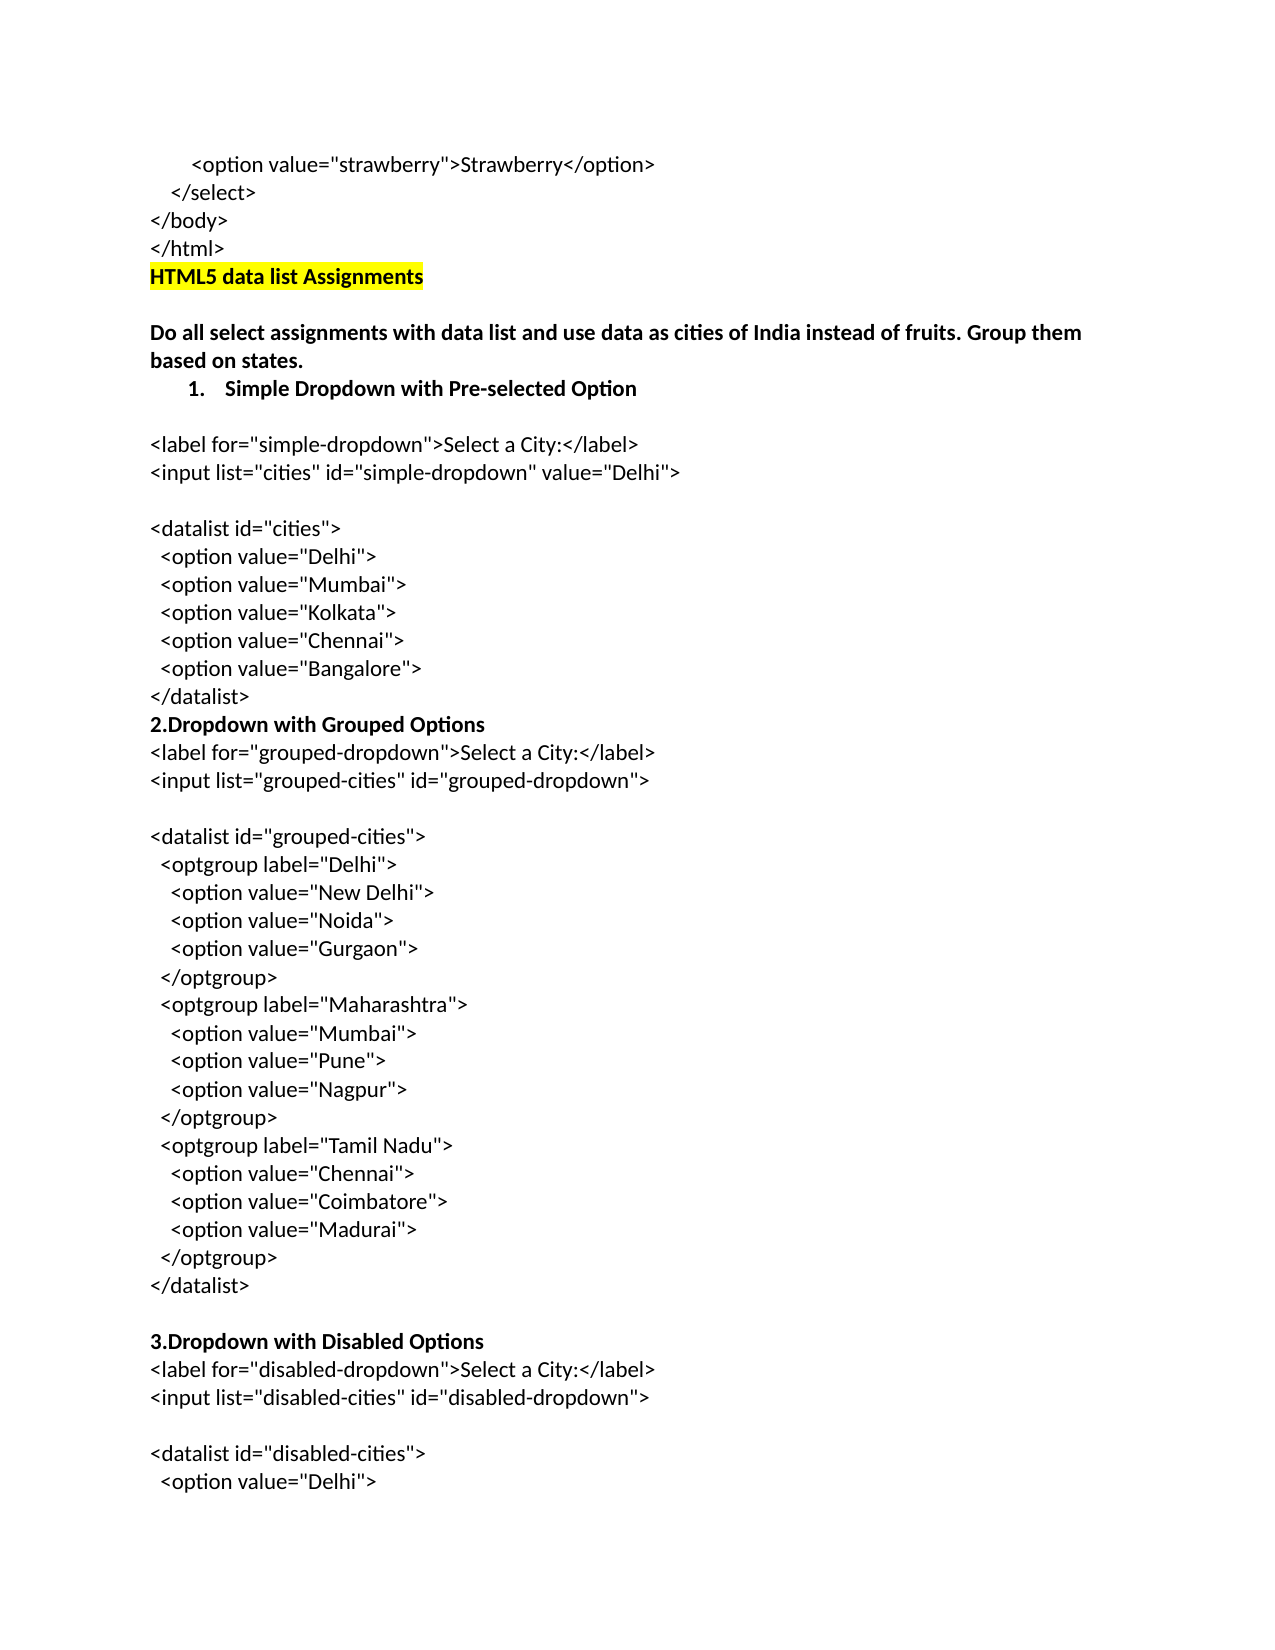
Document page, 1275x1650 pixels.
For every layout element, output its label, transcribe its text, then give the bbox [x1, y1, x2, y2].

text <option value="Coimbatore"> [150, 1187, 1125, 1215]
text 3.Dropdown with Disabled Options [150, 1327, 1125, 1355]
text </body> [150, 206, 1125, 234]
text </optgroup> [150, 1243, 1125, 1271]
text <option value="Mumbai"> [150, 570, 1125, 598]
text <option value="Nagpur"> [150, 1075, 1125, 1103]
text </optgroup> [150, 1103, 1125, 1131]
text <option value="Chennai"> [150, 1159, 1125, 1187]
list Simple Dropdown with Pre-selected Option [187, 374, 1125, 402]
text <option value="Bangalore"> [150, 654, 1125, 682]
text <optgroup label="Tamil Nadu"> [150, 1131, 1125, 1159]
text <input list="grouped-cities" id="grouped-dropdown"> [150, 766, 1125, 794]
text <label for="grouped-dropdown">Select a City:</label> [150, 738, 1125, 766]
text <option value="Kolkata"> [150, 598, 1125, 626]
text <option value="Pune"> [150, 1047, 1125, 1075]
text </select> [150, 178, 1125, 206]
text <option value="Mumbai"> [150, 1019, 1125, 1047]
text <option value="Madurai"> [150, 1215, 1125, 1243]
text <option value="Delhi"> [150, 1467, 1125, 1495]
text <option value="New Delhi"> [150, 878, 1125, 907]
text <optgroup label="Maharashtra"> [150, 991, 1125, 1019]
text </optgroup> [150, 963, 1125, 991]
text </datalist> [150, 1271, 1125, 1299]
text Do all select assignments with data list and use data as cities of India instead of fruits. Group them based on states. [150, 318, 1125, 374]
text <option value="Noida"> [150, 907, 1125, 934]
text <input list="cities" id="simple-dropdown" value="Delhi"> [150, 458, 1125, 486]
text <optgroup label="Delhi"> [150, 851, 1125, 878]
text <option value="Chennai"> [150, 626, 1125, 654]
text <datalist id="grouped-cities"> [150, 822, 1125, 851]
text <label for="simple-dropdown">Select a City:</label> [150, 430, 1125, 458]
text <input list="disabled-cities" id="disabled-dropdown"> [150, 1383, 1125, 1411]
text <option value="Gurgaon"> [150, 934, 1125, 963]
text </html> [150, 234, 1125, 262]
text </datalist> [150, 682, 1125, 710]
text <option value="Delhi"> [150, 542, 1125, 570]
text <label for="disabled-dropdown">Select a City:</label> [150, 1355, 1125, 1383]
text <option value="strawberry">Strawberry</option> [150, 150, 1125, 178]
text 2.Dropdown with Grouped Options [150, 710, 1125, 738]
text <datalist id="disabled-cities"> [150, 1439, 1125, 1467]
text HTML5 data list Assignments [150, 262, 1125, 290]
text <datalist id="cities"> [150, 514, 1125, 542]
